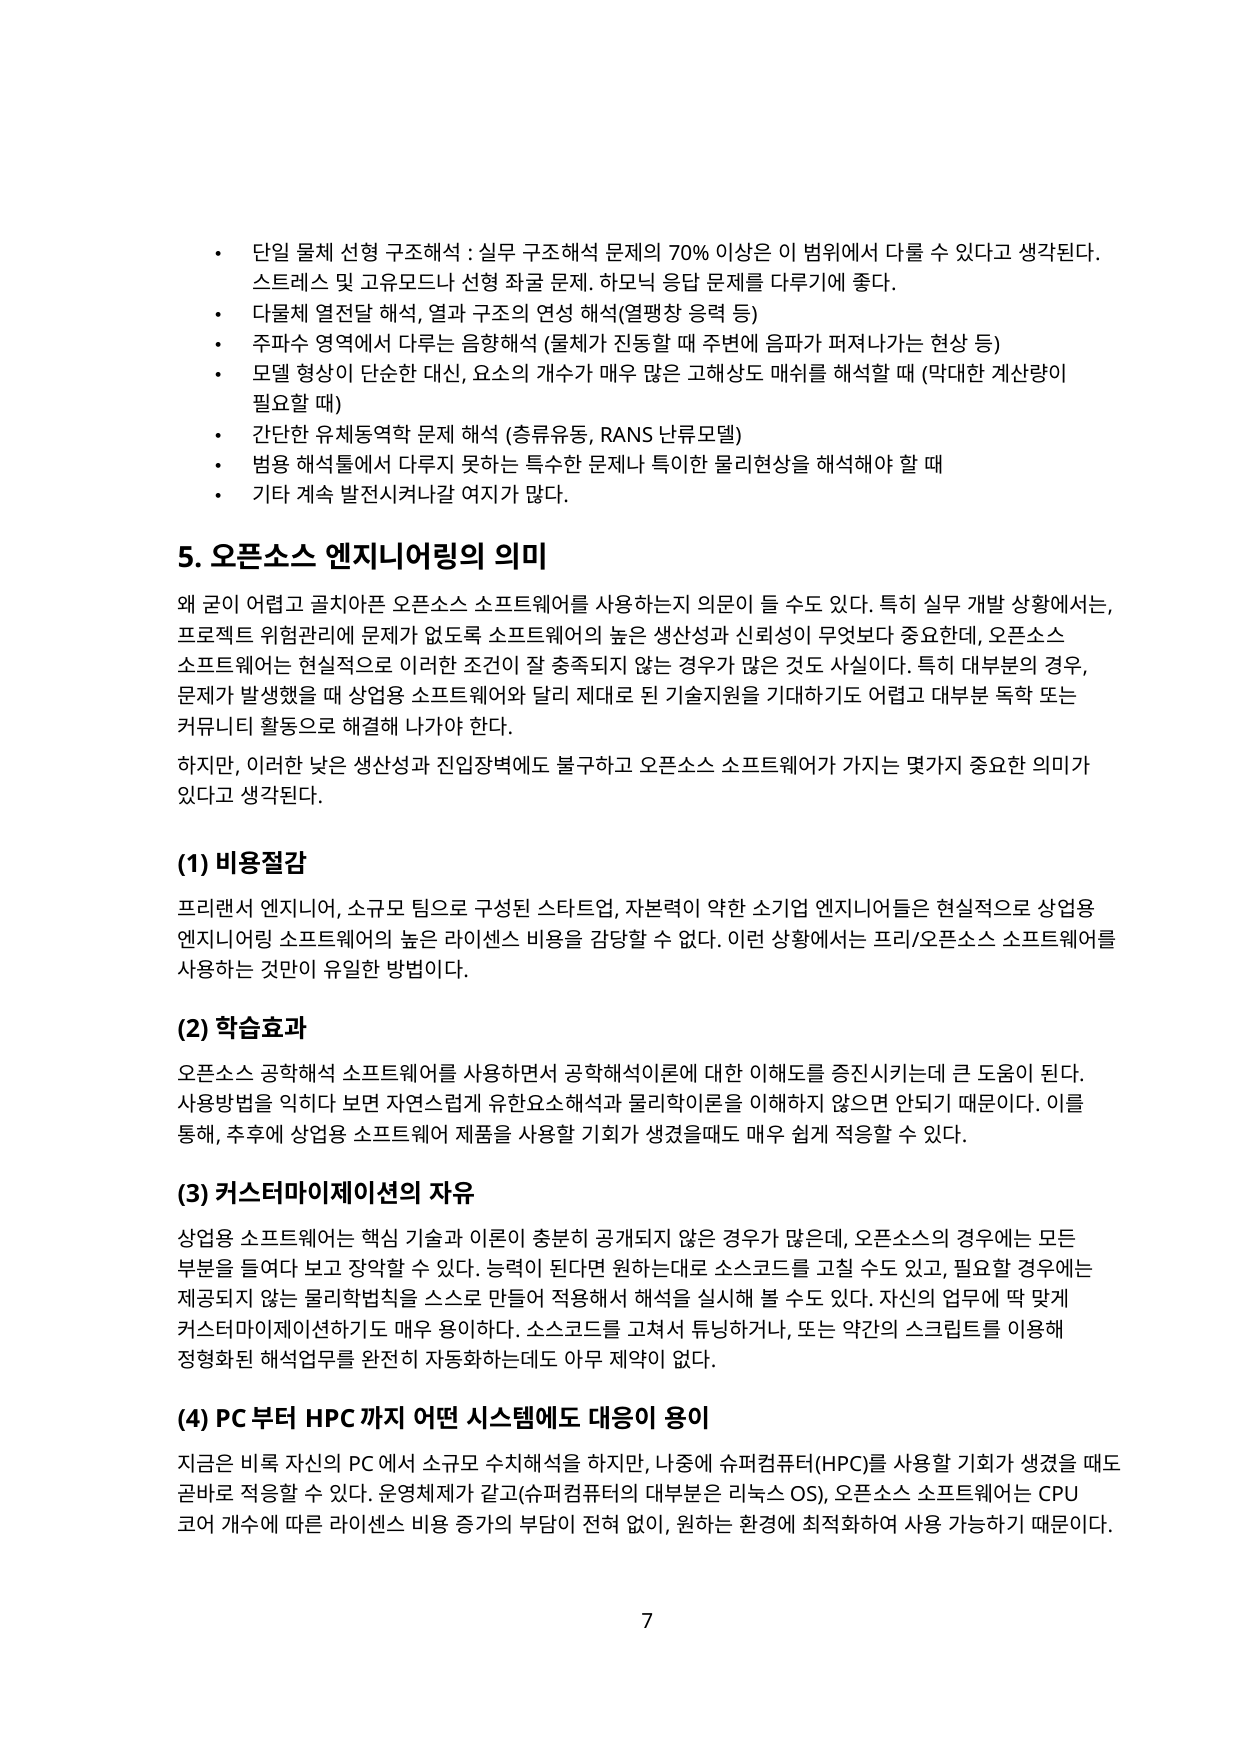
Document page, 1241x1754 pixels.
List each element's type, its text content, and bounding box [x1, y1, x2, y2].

list 다물체 열전달 해석, 열과 구조의 연성 해석(열팽창 응력 등) [215, 297, 1122, 327]
subtitle (1) 비용절감 [177, 844, 1122, 880]
subtitle 5. 오픈소스 엔지니어링의 의미 [177, 534, 1122, 576]
list 범용 해석툴에서 다루지 못하는 특수한 문제나 특이한 물리현상을 해석해야 할 때 [215, 448, 1122, 478]
text 프리랜서 엔지니어, 소규모 팀으로 구성된 스타트업, 자본력이 약한 소기업 엔지니어들은 현실적으로 상업용 엔지니어링 소프트웨어의 높은 라이센스 비용을 감당할 수 없다. 이런 상황에서는 프리/오픈소스 소프트웨어를 사용하는 것만이 유일한 방법이다. [177, 892, 1122, 983]
list 모델 형상이 단순한 대신, 요소의 개수가 매우 많은 고해상도 매쉬를 해석할 때 (막대한 계산량이 필요할 때) [215, 357, 1122, 418]
text 상업용 소프트웨어는 핵심 기술과 이론이 충분히 공개되지 않은 경우가 많은데, 오픈소스의 경우에는 모든 부분을 들여다 보고 장악할 수 있다. 능력이 된다면 원하는대로 소스코드를 고칠 수도 있고, 필요할 경우에는 제공되지 않는 물리학법칙을 스스로 만들어 적용해서 해석을 실시해 볼 수도 있다. 자신의 업무에 딱 맞게 커스터마이제이션하기도 매우 용이하다. 소스코드를 고쳐서 튜닝하거나, 또는 약간의 스크립트를 이용해 정형화된 해석업무를 완전히 자동화하는데도 아무 제약이 없다. [177, 1222, 1122, 1373]
text 왜 굳이 어렵고 골치아픈 오픈소스 소프트웨어를 사용하는지 의문이 들 수도 있다. 특히 실무 개발 상황에서는, 프로젝트 위험관리에 문제가 없도록 소프트웨어의 높은 생산성과 신뢰성이 무엇보다 중요한데, 오픈소스 소프트웨어는 현실적으로 이러한 조건이 잘 충족되지 않는 경우가 많은 것도 사실이다. 특히 대부분의 경우, 문제가 발생했을 때 상업용 소프트웨어와 달리 제대로 된 기술지원을 기대하기도 어렵고 대부분 독학 또는 커뮤니티 활동으로 해결해 나가야 한다. [177, 589, 1122, 740]
subtitle (3) 커스터마이제이션의 자유 [177, 1173, 1122, 1209]
list 주파수 영역에서 다루는 음향해석 (물체가 진동할 때 주변에 음파가 퍼져나가는 현상 등) [215, 327, 1122, 357]
subtitle (2) 학습효과 [177, 1008, 1122, 1045]
text 지금은 비록 자신의 PC에서 소규모 수치해석을 하지만, 나중에 슈퍼컴퓨터(HPC)를 사용할 기회가 생겼을 때도 곧바로 적응할 수 있다. 운영체제가 같고(슈퍼컴퓨터의 대부분은 리눅스OS), 오픈소스 소프트웨어는 CPU 코어 개수에 따른 라이센스 비용 증가의 부담이 전혀 없이, 원하는 환경에 최적화하여 사용 가능하기 때문이다. [177, 1447, 1122, 1538]
list 기타 계속 발전시켜나갈 여지가 많다. [215, 478, 1122, 509]
text 오픈소스 공학해석 소프트웨어를 사용하면서 공학해석이론에 대한 이해도를 증진시키는데 큰 도움이 된다. 사용방법을 익히다 보면 자연스럽게 유한요소해석과 물리학이론을 이해하지 않으면 안되기 때문이다. 이를 통해, 추후에 상업용 소프트웨어 제품을 사용할 기회가 생겼을때도 매우 쉽게 적응할 수 있다. [177, 1057, 1122, 1148]
list 간단한 유체동역학 문제 해석 (층류유동, RANS 난류모델) [215, 418, 1122, 448]
text 하지만, 이러한 낮은 생산성과 진입장벽에도 불구하고 오픈소스 소프트웨어가 가지는 몇가지 중요한 의미가 있다고 생각된다. [177, 749, 1122, 810]
subtitle (4) PC부터 HPC까지 어떤 시스템에도 대응이 용이 [177, 1398, 1122, 1435]
list 단일 물체 선형 구조해석 : 실무 구조해석 문제의 70% 이상은 이 범위에서 다룰 수 있다고 생각된다. 스트레스 및 고유모드나 선형 좌굴 문제. 하모닉 응답 문제를 다루기에 좋다. [215, 236, 1122, 297]
